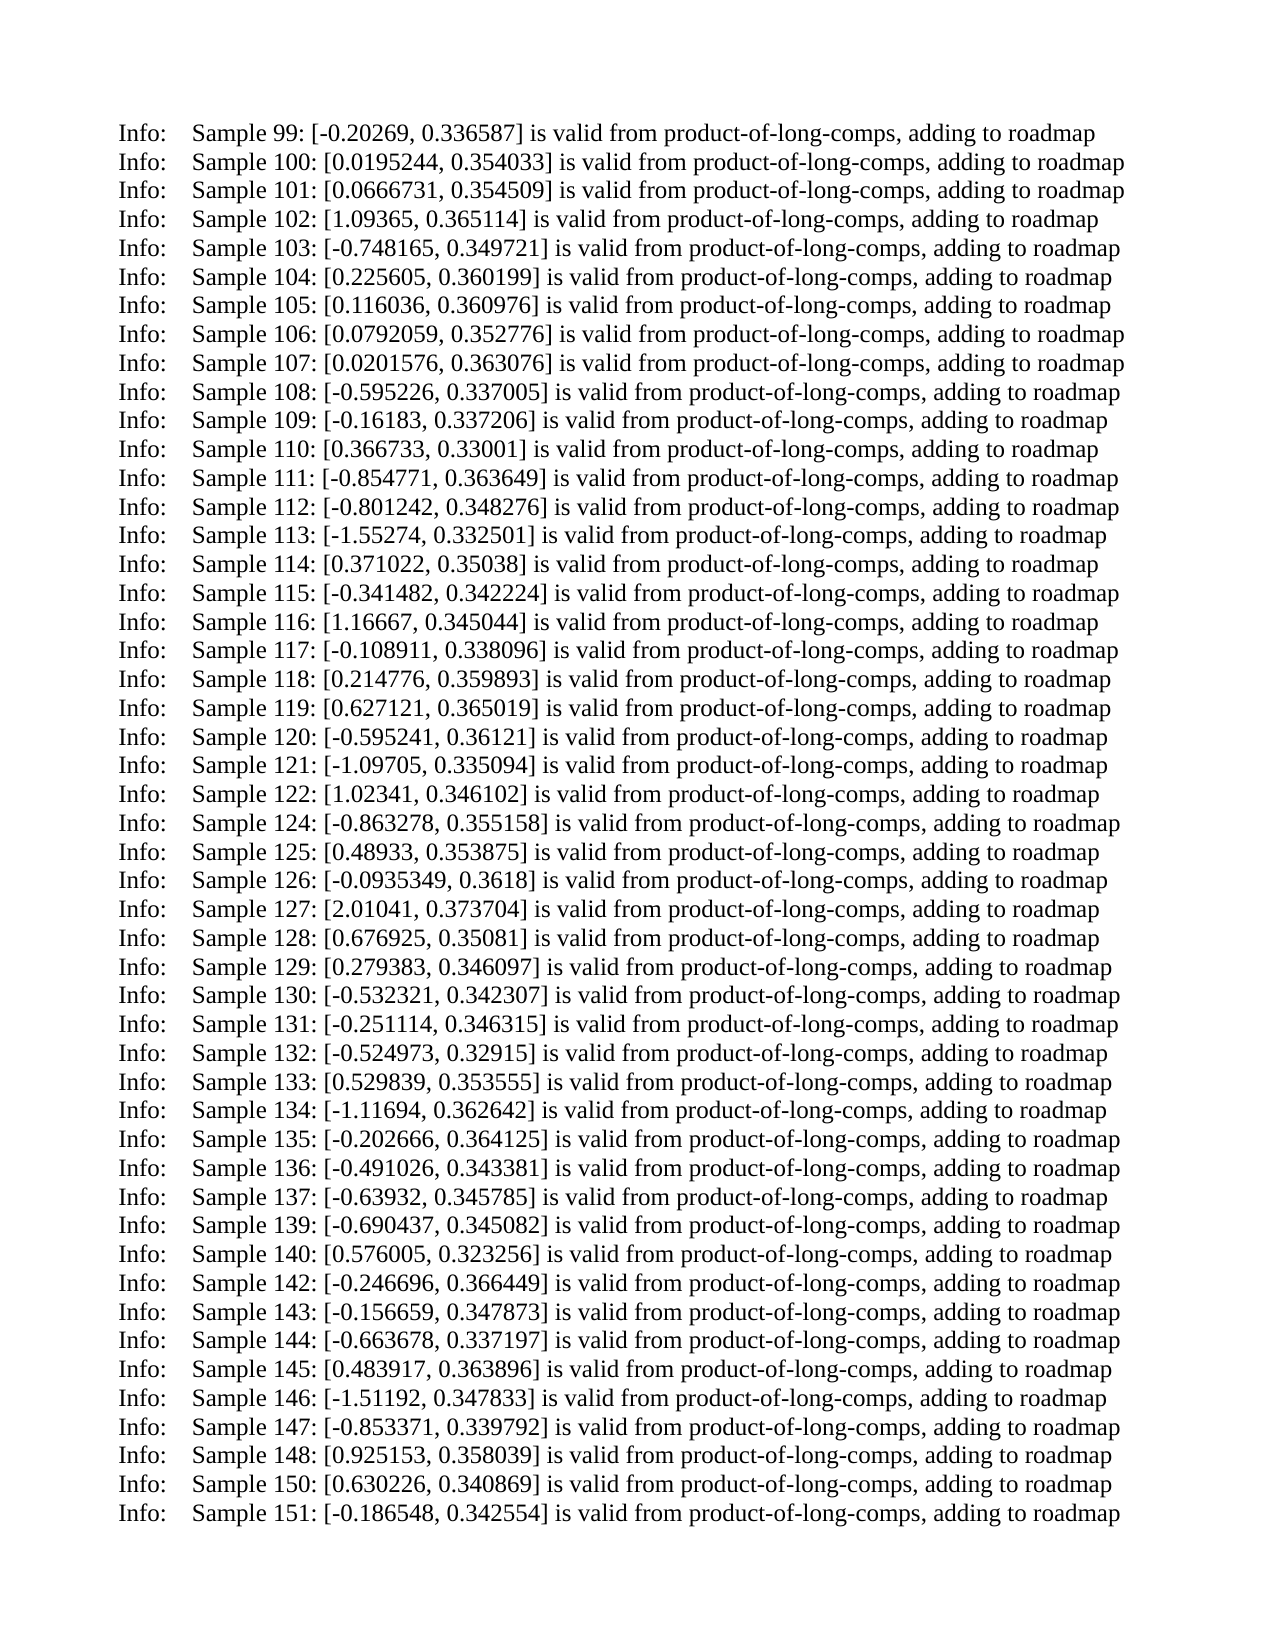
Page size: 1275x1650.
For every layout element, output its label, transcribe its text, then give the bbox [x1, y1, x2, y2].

text Info: Sample 128: [0.676925, 0.35081] is valid from product-of-long-comps, adding to roadmap [118, 923, 1157, 952]
text Info: Sample 119: [0.627121, 0.365019] is valid from product-of-long-comps, adding to roadmap [118, 693, 1157, 722]
text Info: Sample 131: [-0.251114, 0.346315] is valid from product-of-long-comps, adding to roadmap [118, 1009, 1157, 1038]
text Info: Sample 122: [1.02341, 0.346102] is valid from product-of-long-comps, adding to roadmap [118, 779, 1157, 808]
text Info: Sample 151: [-0.186548, 0.342554] is valid from product-of-long-comps, adding to roadmap [118, 1498, 1157, 1527]
text Info: Sample 102: [1.09365, 0.365114] is valid from product-of-long-comps, adding to roadmap [118, 204, 1157, 233]
text Info: Sample 121: [-1.09705, 0.335094] is valid from product-of-long-comps, adding to roadmap [118, 751, 1157, 779]
text Info: Sample 100: [0.0195244, 0.354033] is valid from product-of-long-comps, adding to roadmap [118, 147, 1157, 176]
text Info: Sample 134: [-1.11694, 0.362642] is valid from product-of-long-comps, adding to roadmap [118, 1096, 1157, 1124]
text Info: Sample 129: [0.279383, 0.346097] is valid from product-of-long-comps, adding to roadmap [118, 952, 1157, 981]
text Info: Sample 103: [-0.748165, 0.349721] is valid from product-of-long-comps, adding to roadmap [118, 233, 1157, 262]
text Info: Sample 114: [0.371022, 0.35038] is valid from product-of-long-comps, adding to roadmap [118, 549, 1157, 578]
text Info: Sample 116: [1.16667, 0.345044] is valid from product-of-long-comps, adding to roadmap [118, 607, 1157, 636]
text Info: Sample 142: [-0.246696, 0.366449] is valid from product-of-long-comps, adding to roadmap [118, 1268, 1157, 1297]
text Info: Sample 124: [-0.863278, 0.355158] is valid from product-of-long-comps, adding to roadmap [118, 808, 1157, 837]
text Info: Sample 113: [-1.55274, 0.332501] is valid from product-of-long-comps, adding to roadmap [118, 521, 1157, 549]
text Info: Sample 135: [-0.202666, 0.364125] is valid from product-of-long-comps, adding to roadmap [118, 1124, 1157, 1153]
text Info: Sample 130: [-0.532321, 0.342307] is valid from product-of-long-comps, adding to roadmap [118, 981, 1157, 1009]
text Info: Sample 140: [0.576005, 0.323256] is valid from product-of-long-comps, adding to roadmap [118, 1239, 1157, 1268]
text Info: Sample 127: [2.01041, 0.373704] is valid from product-of-long-comps, adding to roadmap [118, 894, 1157, 923]
text Info: Sample 105: [0.116036, 0.360976] is valid from product-of-long-comps, adding to roadmap [118, 291, 1157, 319]
text Info: Sample 109: [-0.16183, 0.337206] is valid from product-of-long-comps, adding to roadmap [118, 406, 1157, 434]
text Info: Sample 144: [-0.663678, 0.337197] is valid from product-of-long-comps, adding to roadmap [118, 1326, 1157, 1354]
text Info: Sample 115: [-0.341482, 0.342224] is valid from product-of-long-comps, adding to roadmap [118, 578, 1157, 607]
text Info: Sample 126: [-0.0935349, 0.3618] is valid from product-of-long-comps, adding to roadmap [118, 866, 1157, 894]
text Info: Sample 136: [-0.491026, 0.343381] is valid from product-of-long-comps, adding to roadmap [118, 1153, 1157, 1182]
text Info: Sample 117: [-0.108911, 0.338096] is valid from product-of-long-comps, adding to roadmap [118, 636, 1157, 664]
text Info: Sample 110: [0.366733, 0.33001] is valid from product-of-long-comps, adding to roadmap [118, 434, 1157, 463]
text Info: Sample 108: [-0.595226, 0.337005] is valid from product-of-long-comps, adding to roadmap [118, 377, 1157, 406]
text Info: Sample 111: [-0.854771, 0.363649] is valid from product-of-long-comps, adding to roadmap [118, 463, 1157, 492]
text Info: Sample 148: [0.925153, 0.358039] is valid from product-of-long-comps, adding to roadmap [118, 1441, 1157, 1469]
text Info: Sample 146: [-1.51192, 0.347833] is valid from product-of-long-comps, adding to roadmap [118, 1383, 1157, 1412]
text Info: Sample 145: [0.483917, 0.363896] is valid from product-of-long-comps, adding to roadmap [118, 1354, 1157, 1383]
text Info: Sample 143: [-0.156659, 0.347873] is valid from product-of-long-comps, adding to roadmap [118, 1297, 1157, 1326]
text Info: Sample 125: [0.48933, 0.353875] is valid from product-of-long-comps, adding to roadmap [118, 837, 1157, 866]
text Info: Sample 150: [0.630226, 0.340869] is valid from product-of-long-comps, adding to roadmap [118, 1469, 1157, 1498]
text Info: Sample 137: [-0.63932, 0.345785] is valid from product-of-long-comps, adding to roadmap [118, 1182, 1157, 1211]
text Info: Sample 147: [-0.853371, 0.339792] is valid from product-of-long-comps, adding to roadmap [118, 1412, 1157, 1441]
text Info: Sample 139: [-0.690437, 0.345082] is valid from product-of-long-comps, adding to roadmap [118, 1211, 1157, 1239]
text Info: Sample 133: [0.529839, 0.353555] is valid from product-of-long-comps, adding to roadmap [118, 1067, 1157, 1096]
text Info: Sample 107: [0.0201576, 0.363076] is valid from product-of-long-comps, adding to roadmap [118, 348, 1157, 377]
text Info: Sample 106: [0.0792059, 0.352776] is valid from product-of-long-comps, adding to roadmap [118, 319, 1157, 348]
text Info: Sample 99: [-0.20269, 0.336587] is valid from product-of-long-comps, adding to roadmap [118, 118, 1157, 147]
text Info: Sample 120: [-0.595241, 0.36121] is valid from product-of-long-comps, adding to roadmap [118, 722, 1157, 751]
text Info: Sample 132: [-0.524973, 0.32915] is valid from product-of-long-comps, adding to roadmap [118, 1038, 1157, 1067]
text Info: Sample 101: [0.0666731, 0.354509] is valid from product-of-long-comps, adding to roadmap [118, 176, 1157, 204]
text Info: Sample 112: [-0.801242, 0.348276] is valid from product-of-long-comps, adding to roadmap [118, 492, 1157, 521]
text Info: Sample 104: [0.225605, 0.360199] is valid from product-of-long-comps, adding to roadmap [118, 262, 1157, 291]
text Info: Sample 118: [0.214776, 0.359893] is valid from product-of-long-comps, adding to roadmap [118, 664, 1157, 693]
